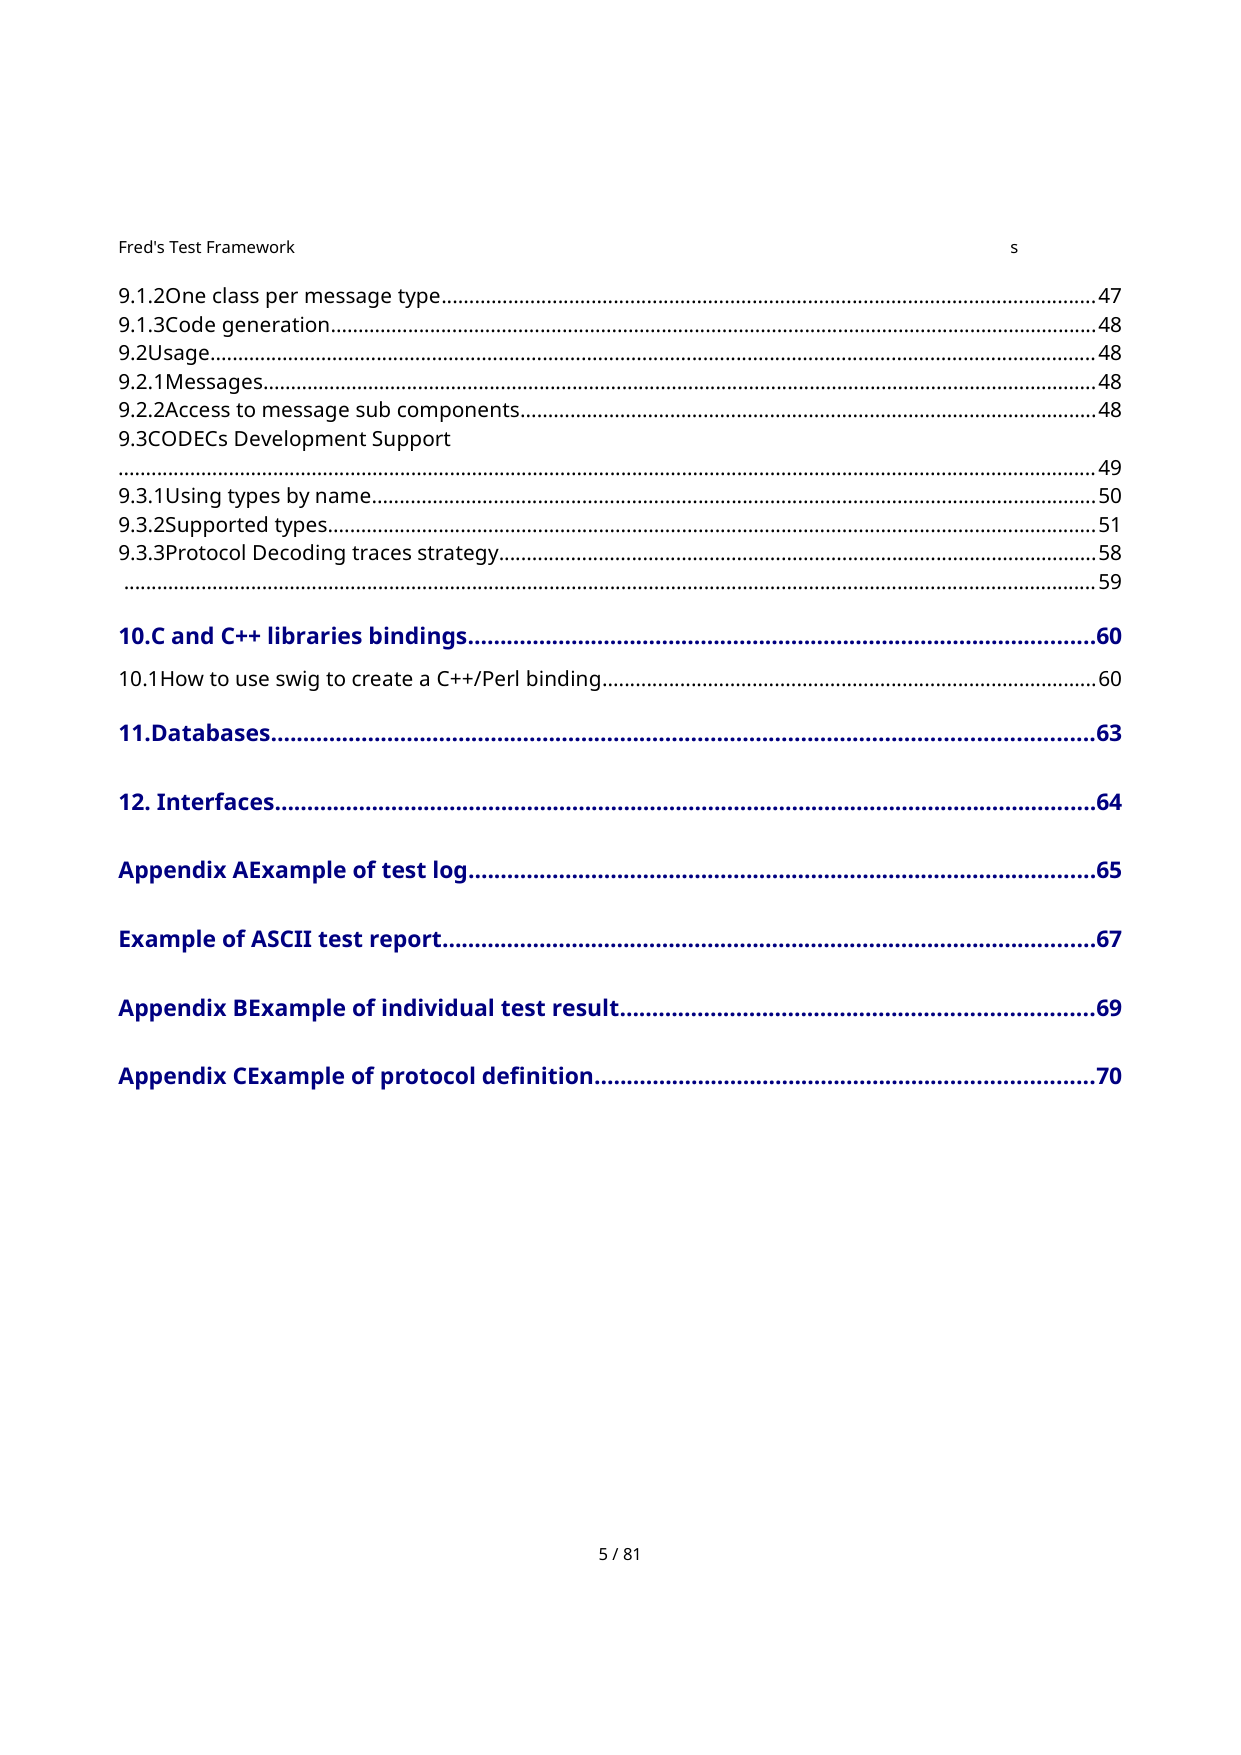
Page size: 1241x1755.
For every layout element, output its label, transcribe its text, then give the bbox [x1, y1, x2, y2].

text 59 [118, 567, 1122, 595]
text Appendix CExample of protocol definition 70 [118, 1060, 1122, 1091]
text 9.1.3Code generation 48 [118, 310, 1122, 338]
text 9.1.2One class per message type 47 [118, 281, 1122, 310]
text 9.2.1Messages 48 [118, 367, 1122, 395]
text Example of ASCII test report 67 [118, 923, 1122, 954]
text 9.3.1Using types by name 50 [118, 481, 1122, 509]
text 9.3.3Protocol Decoding traces strategy 58 [118, 538, 1122, 567]
text 9.3CODECs Development Support 49 [118, 424, 1122, 481]
text 12. Interfaces 64 [118, 786, 1122, 817]
text 11.Databases 63 [118, 717, 1122, 748]
text Appendix BExample of individual test result 69 [118, 991, 1122, 1022]
text 9.2.2Access to message sub components 48 [118, 395, 1122, 424]
text 9.3.2Supported types 51 [118, 509, 1122, 538]
text 9.2Usage 48 [118, 338, 1122, 367]
text 10.1How to use swig to create a C++/Perl binding 60 [118, 664, 1122, 692]
text 10.C and C++ libraries bindings 60 [118, 620, 1122, 651]
text Appendix AExample of test log 65 [118, 854, 1122, 885]
